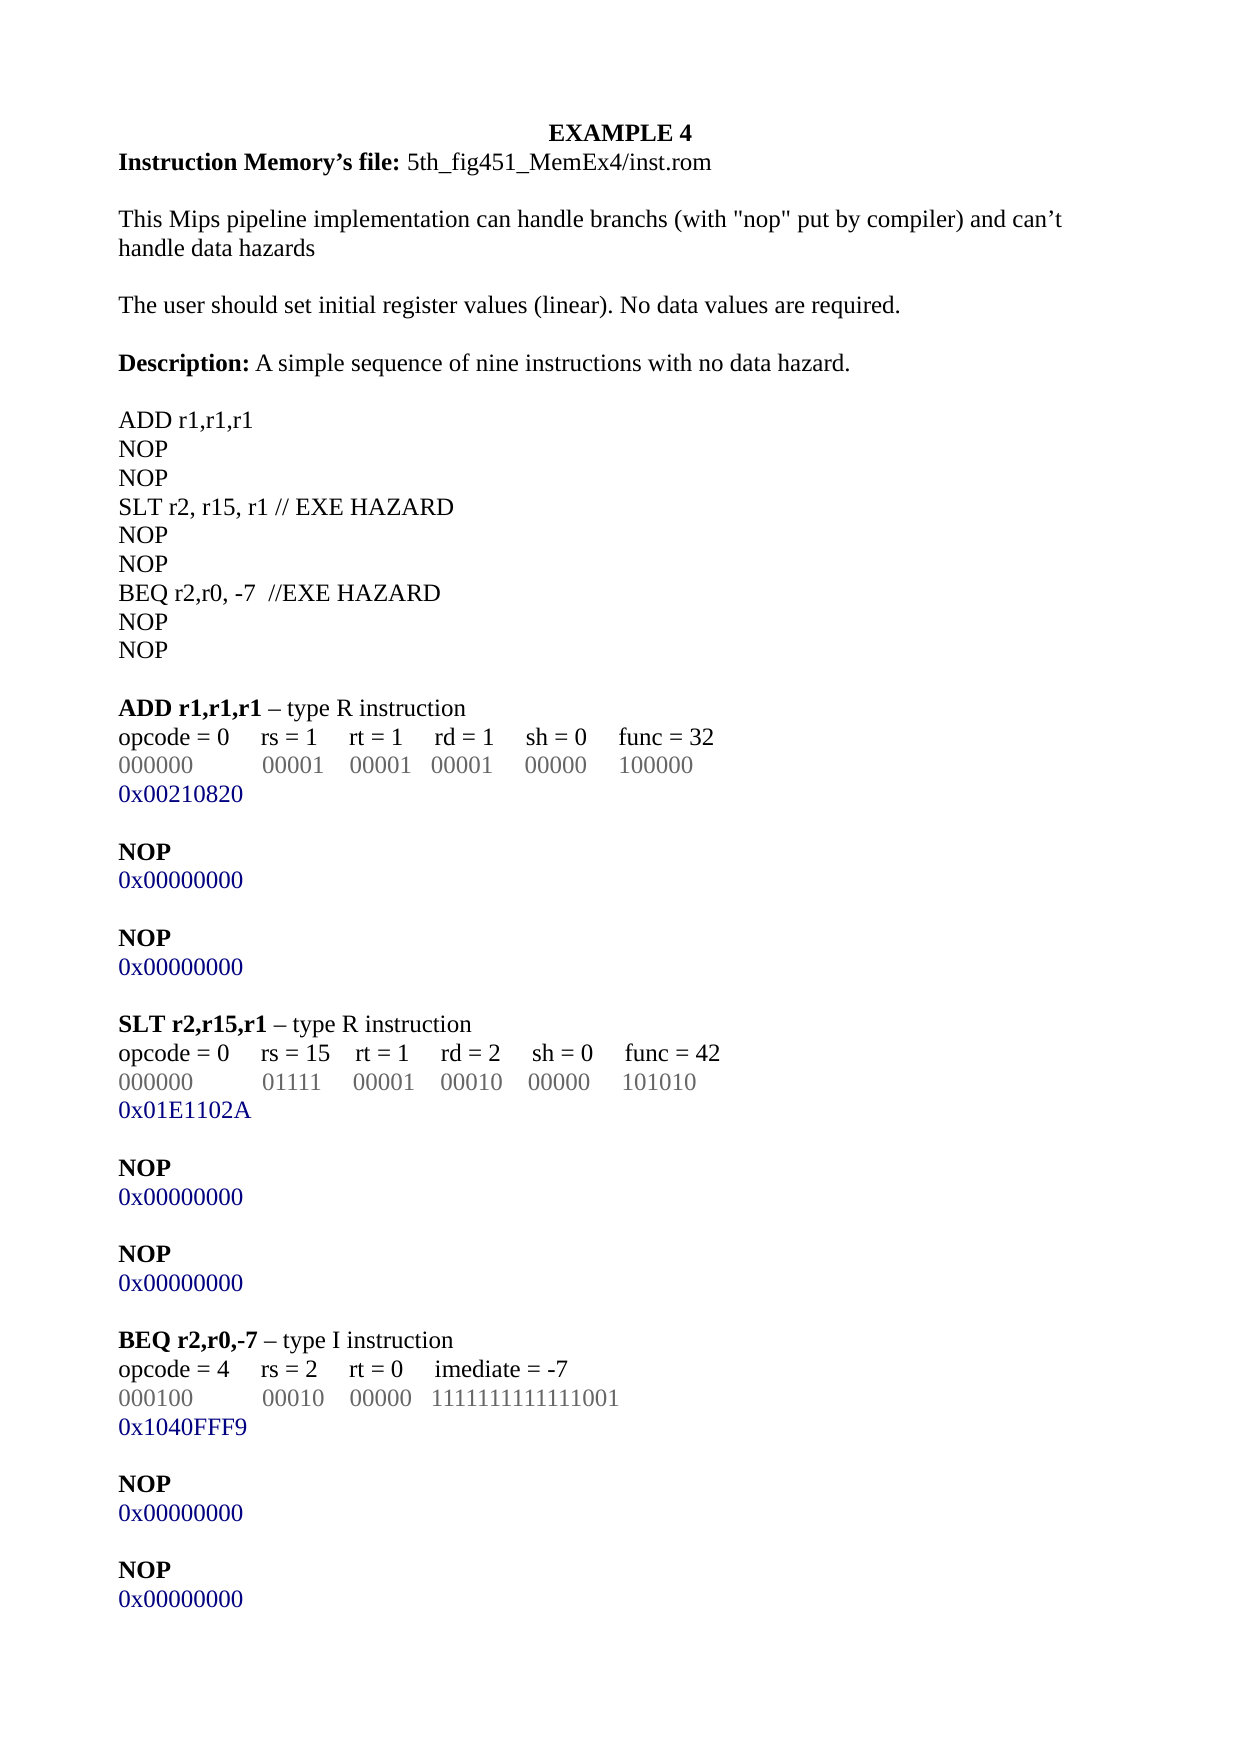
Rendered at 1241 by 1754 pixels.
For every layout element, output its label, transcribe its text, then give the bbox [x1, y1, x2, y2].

text NOP [118, 434, 1122, 463]
text 000000 00001 00001 00001 00000 100000 [118, 751, 1122, 779]
text NOP [118, 463, 1122, 492]
text opcode = 0 rs = 15 rt = 1 rd = 2 sh = 0 func = 42 [118, 1038, 1122, 1067]
text SLT r2, r15, r1 // EXE HAZARD [118, 492, 1122, 521]
text NOP [118, 549, 1122, 578]
text SLT r2,r15,r1 – type R instruction [118, 1009, 1122, 1038]
text NOP [118, 1153, 1122, 1182]
text NOP [118, 607, 1122, 636]
text EXAMPLE 4 [118, 118, 1122, 147]
text opcode = 0 rs = 1 rt = 1 rd = 1 sh = 0 func = 32 [118, 722, 1122, 751]
text 0x01E1102A [118, 1096, 1122, 1124]
text NOP [118, 1556, 1122, 1584]
text 0x00000000 [118, 866, 1122, 894]
text Description: A simple sequence of nine instructions with no data hazard. [118, 348, 1122, 377]
text NOP [118, 837, 1122, 866]
text 0x00000000 [118, 1268, 1122, 1297]
text NOP [118, 1239, 1122, 1268]
text 000100 00010 00000 1111111111111001 [118, 1383, 1122, 1412]
text ADD r1,r1,r1 [118, 406, 1122, 434]
text BEQ r2,r0, -7 //EXE HAZARD [118, 578, 1122, 607]
text Instruction Memory’s file: 5th_fig451_MemEx4/inst.rom [118, 147, 1122, 176]
text BEQ r2,r0,-7 – type I instruction [118, 1326, 1122, 1354]
text NOP [118, 1469, 1122, 1498]
text 0x00000000 [118, 1584, 1122, 1613]
text NOP [118, 521, 1122, 549]
text 0x00000000 [118, 1498, 1122, 1527]
text The user should set initial register values (linear). No data values are required. [118, 291, 1122, 319]
text 000000 01111 00001 00010 00000 101010 [118, 1067, 1122, 1096]
text 0x00210820 [118, 779, 1122, 808]
text This Mips pipeline implementation can handle branchs (with "nop" put by compiler) and can’t handle data hazards [118, 204, 1122, 262]
text 0x00000000 [118, 1182, 1122, 1211]
text 0x00000000 [118, 952, 1122, 981]
text 0x1040FFF9 [118, 1412, 1122, 1441]
text opcode = 4 rs = 2 rt = 0 imediate = -7 [118, 1354, 1122, 1383]
text NOP [118, 636, 1122, 664]
text NOP [118, 923, 1122, 952]
text ADD r1,r1,r1 – type R instruction [118, 693, 1122, 722]
